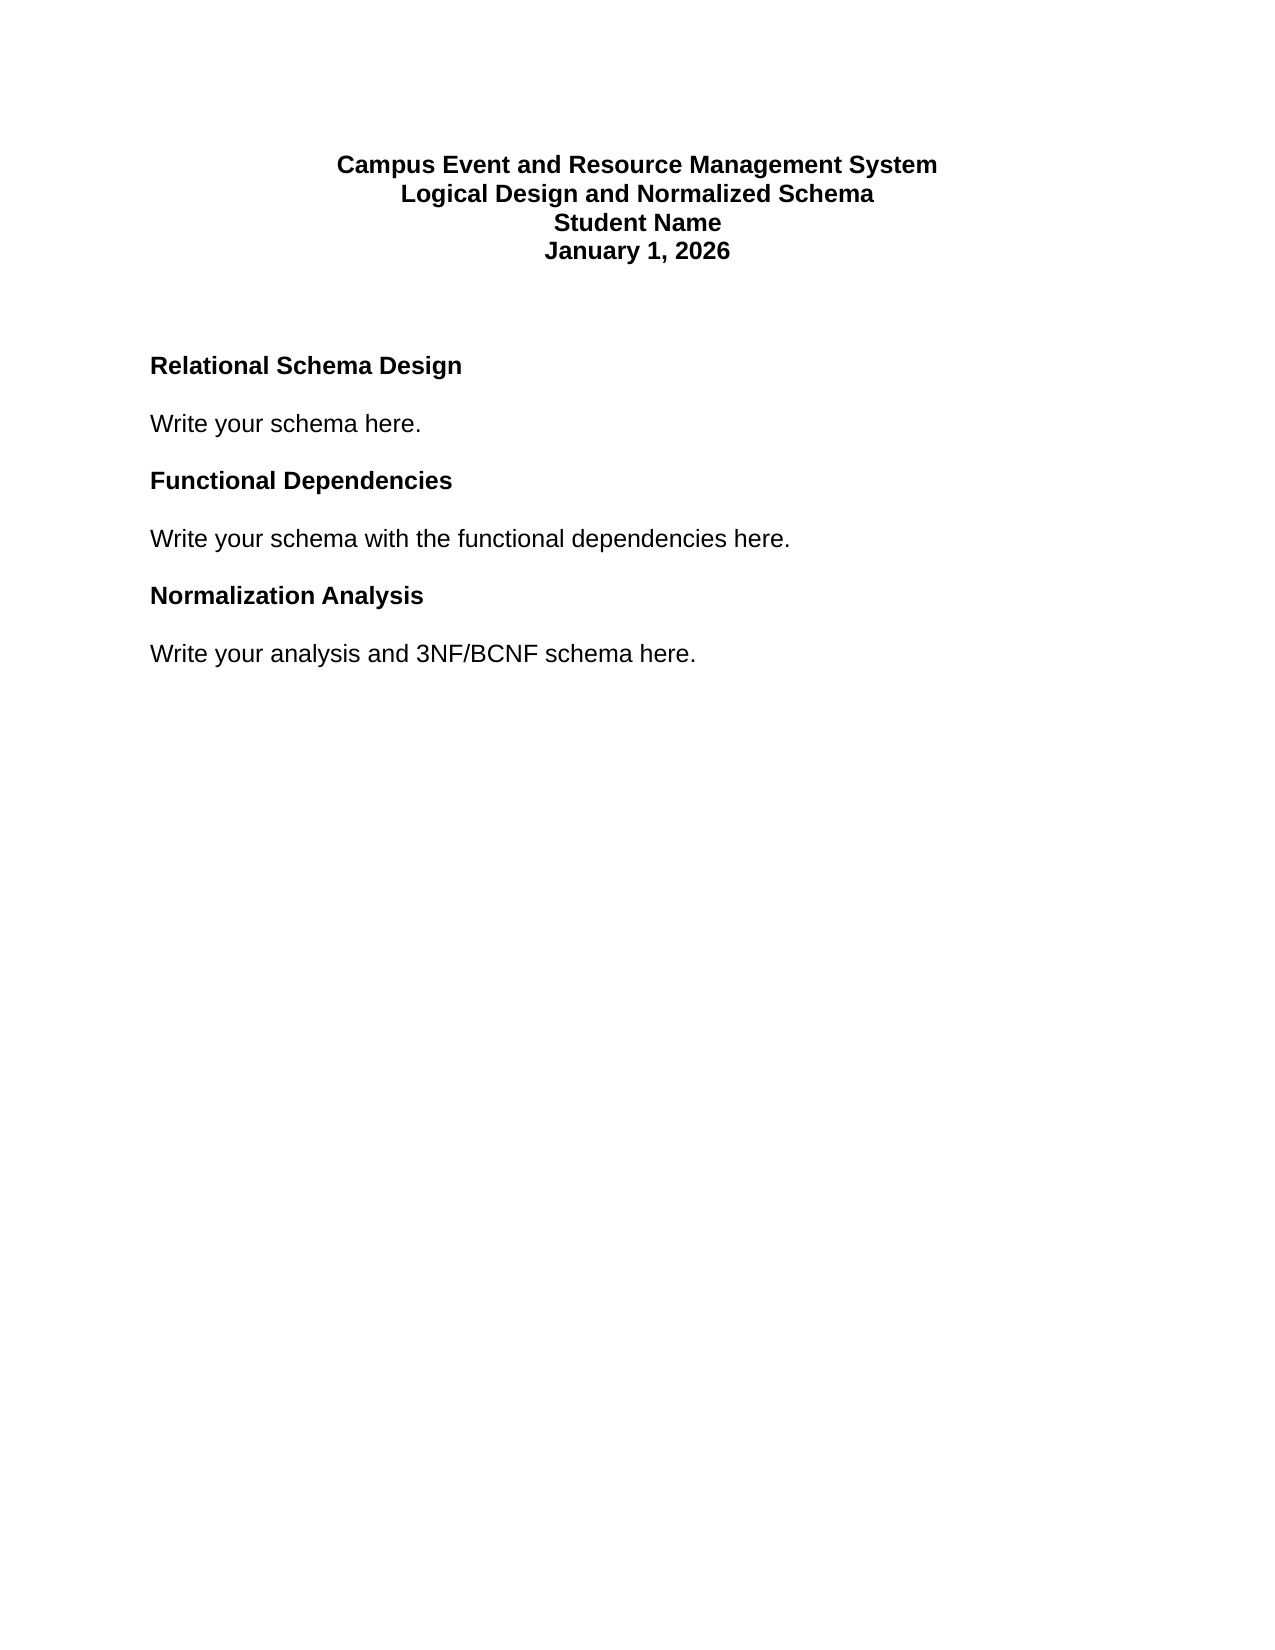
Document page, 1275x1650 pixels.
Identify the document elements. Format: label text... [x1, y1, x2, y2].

text Functional Dependencies [150, 466, 1125, 495]
text Write your schema here. [150, 409, 1125, 437]
text Logical Design and Normalized Schema [150, 179, 1125, 207]
text January 1, 2026 [150, 236, 1125, 265]
text Student Name [150, 207, 1125, 236]
text Normalization Analysis [150, 581, 1125, 610]
text Write your analysis and 3NF/BCNF schema here. [150, 639, 1125, 667]
text Relational Schema Design [150, 351, 1125, 380]
text Write your schema with the functional dependencies here. [150, 524, 1125, 552]
text Campus Event and Resource Management System [150, 150, 1125, 179]
